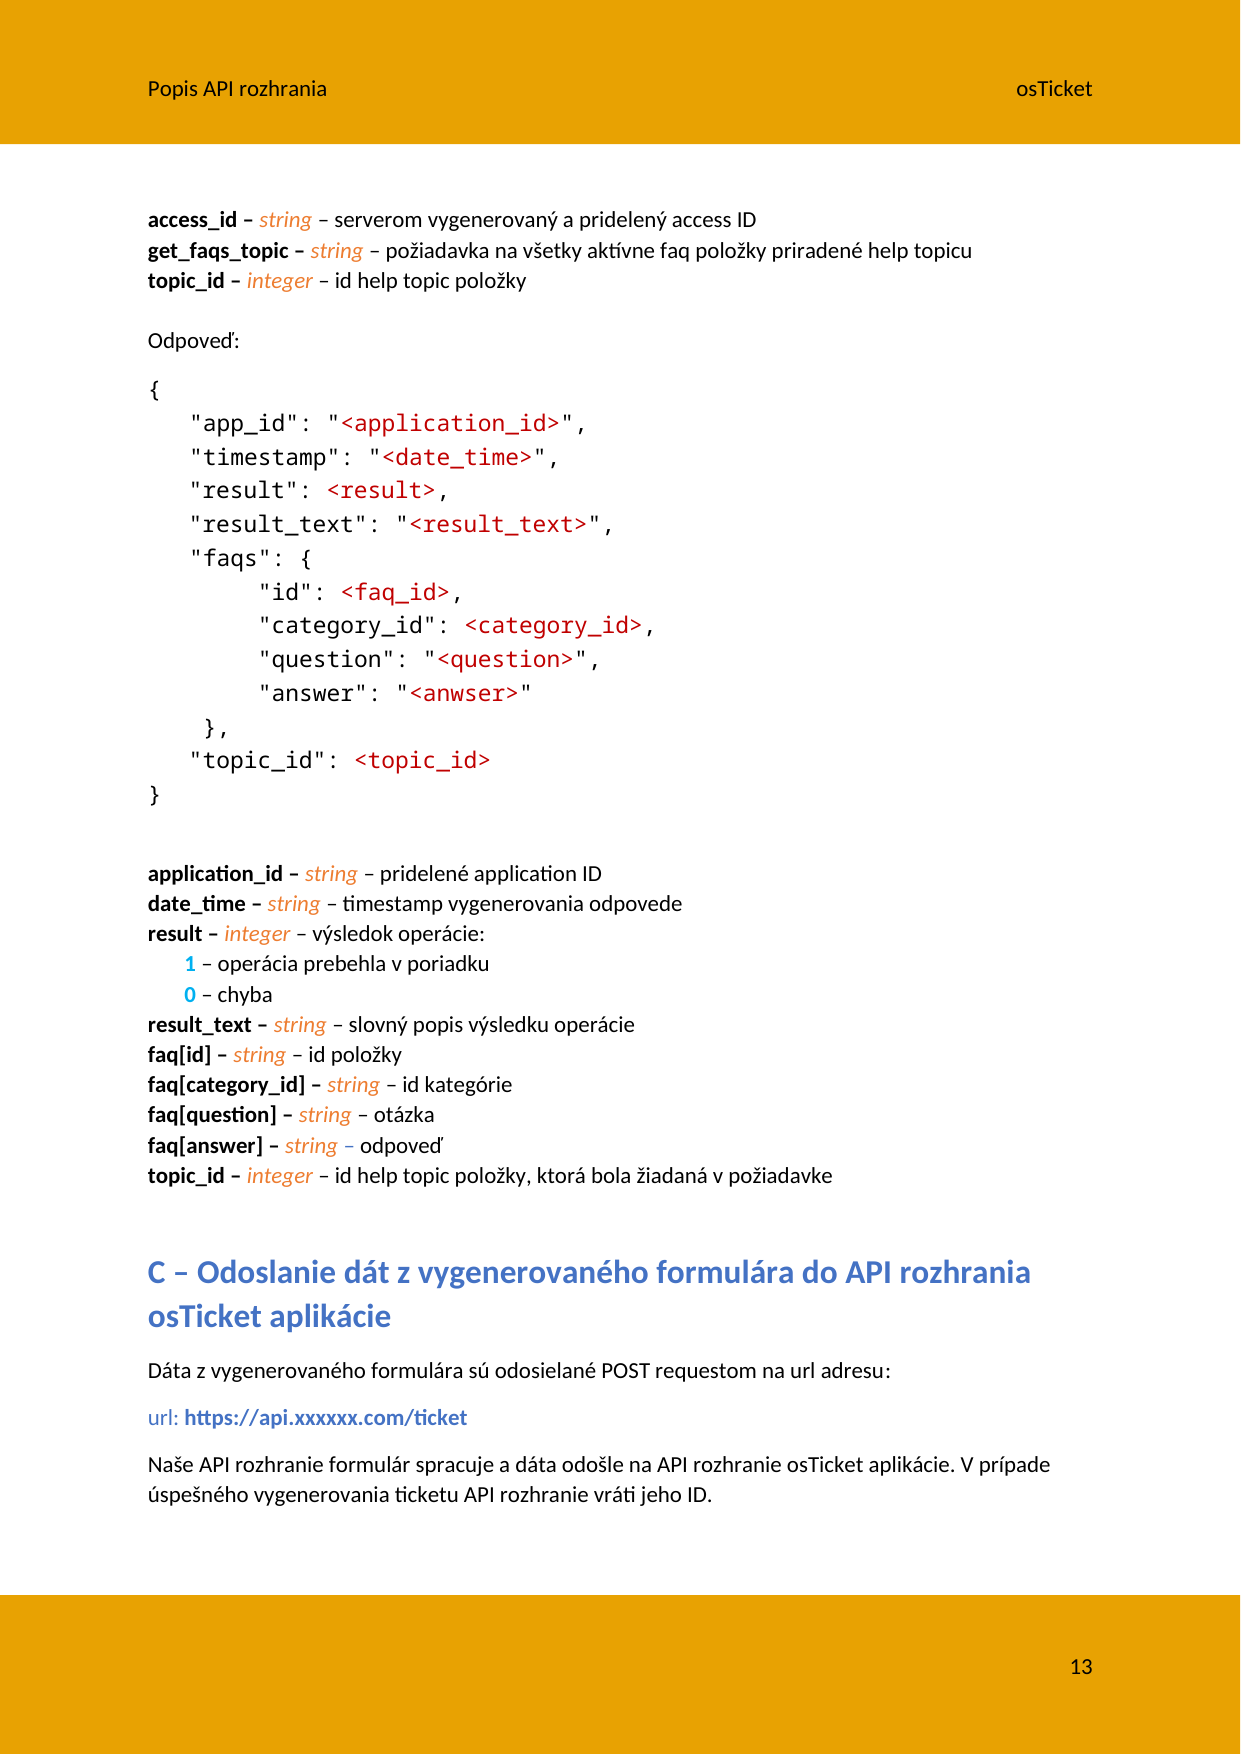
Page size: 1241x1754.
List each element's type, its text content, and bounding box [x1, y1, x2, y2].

text Odpoveď: [148, 326, 1093, 354]
text topic_id – integer – id help topic položky, ktorá bola žiadaná v požiadavke [148, 1161, 1093, 1189]
text date_time – string – timestamp vygenerovania odpovede [148, 889, 1093, 917]
text "question": "<question>", [148, 643, 1093, 674]
text result – integer – výsledok operácie: [148, 919, 1093, 947]
text "result_text": "<result_text>", [147, 508, 1093, 539]
text }, [148, 711, 1093, 742]
text "category_id": <category_id>, [148, 609, 1093, 641]
text "answer": "<anwser>" [148, 677, 1093, 708]
text faq[category_id] – string – id kategórie [148, 1070, 1093, 1098]
text topic_id – integer – id help topic položky [148, 266, 1093, 294]
text faq[id] – string – id položky [148, 1040, 1093, 1068]
text url: https://api.xxxxxx.com/ticket [148, 1403, 1093, 1431]
text C – Odoslanie dát z vygenerovaného formulára do API rozhrania osTicket aplikácie [148, 1252, 1093, 1336]
text access_id – string – serverom vygenerovaný a pridelený access ID [148, 206, 1093, 233]
text 0 – chyba [184, 980, 1093, 1008]
text faq[question] – string – otázka [148, 1101, 1093, 1128]
text } [148, 778, 1093, 809]
text faq[answer] – string – odpoveď [148, 1131, 1093, 1159]
text "app_id": "<application_id>", [148, 407, 1093, 438]
text application_id – string – pridelené application ID [148, 859, 1093, 887]
text "id": <faq_id>, [148, 576, 1093, 607]
text 1 – operácia prebehla v poriadku [184, 949, 1093, 977]
text "topic_id": <topic_id> [147, 744, 1093, 776]
text Dáta z vygenerovaného formulára sú odosielané POST requestom na url adresu: [148, 1356, 1093, 1384]
text result_text – string – slovný popis výsledku operácie [148, 1010, 1093, 1038]
text get_faqs_topic – string – požiadavka na všetky aktívne faq položky priradené help topicu [148, 236, 1093, 264]
text "faqs": { [148, 542, 1093, 573]
text Naše API rozhranie formulár spracuje a dáta odošle na API rozhranie osTicket aplikácie. V prípade úspešného vygenerovania ticketu API rozhranie vráti jeho ID. [148, 1450, 1093, 1508]
text "timestamp": "<date_time>", [148, 441, 1093, 472]
text "result": <result>, [147, 474, 1093, 506]
text { [147, 373, 1093, 404]
